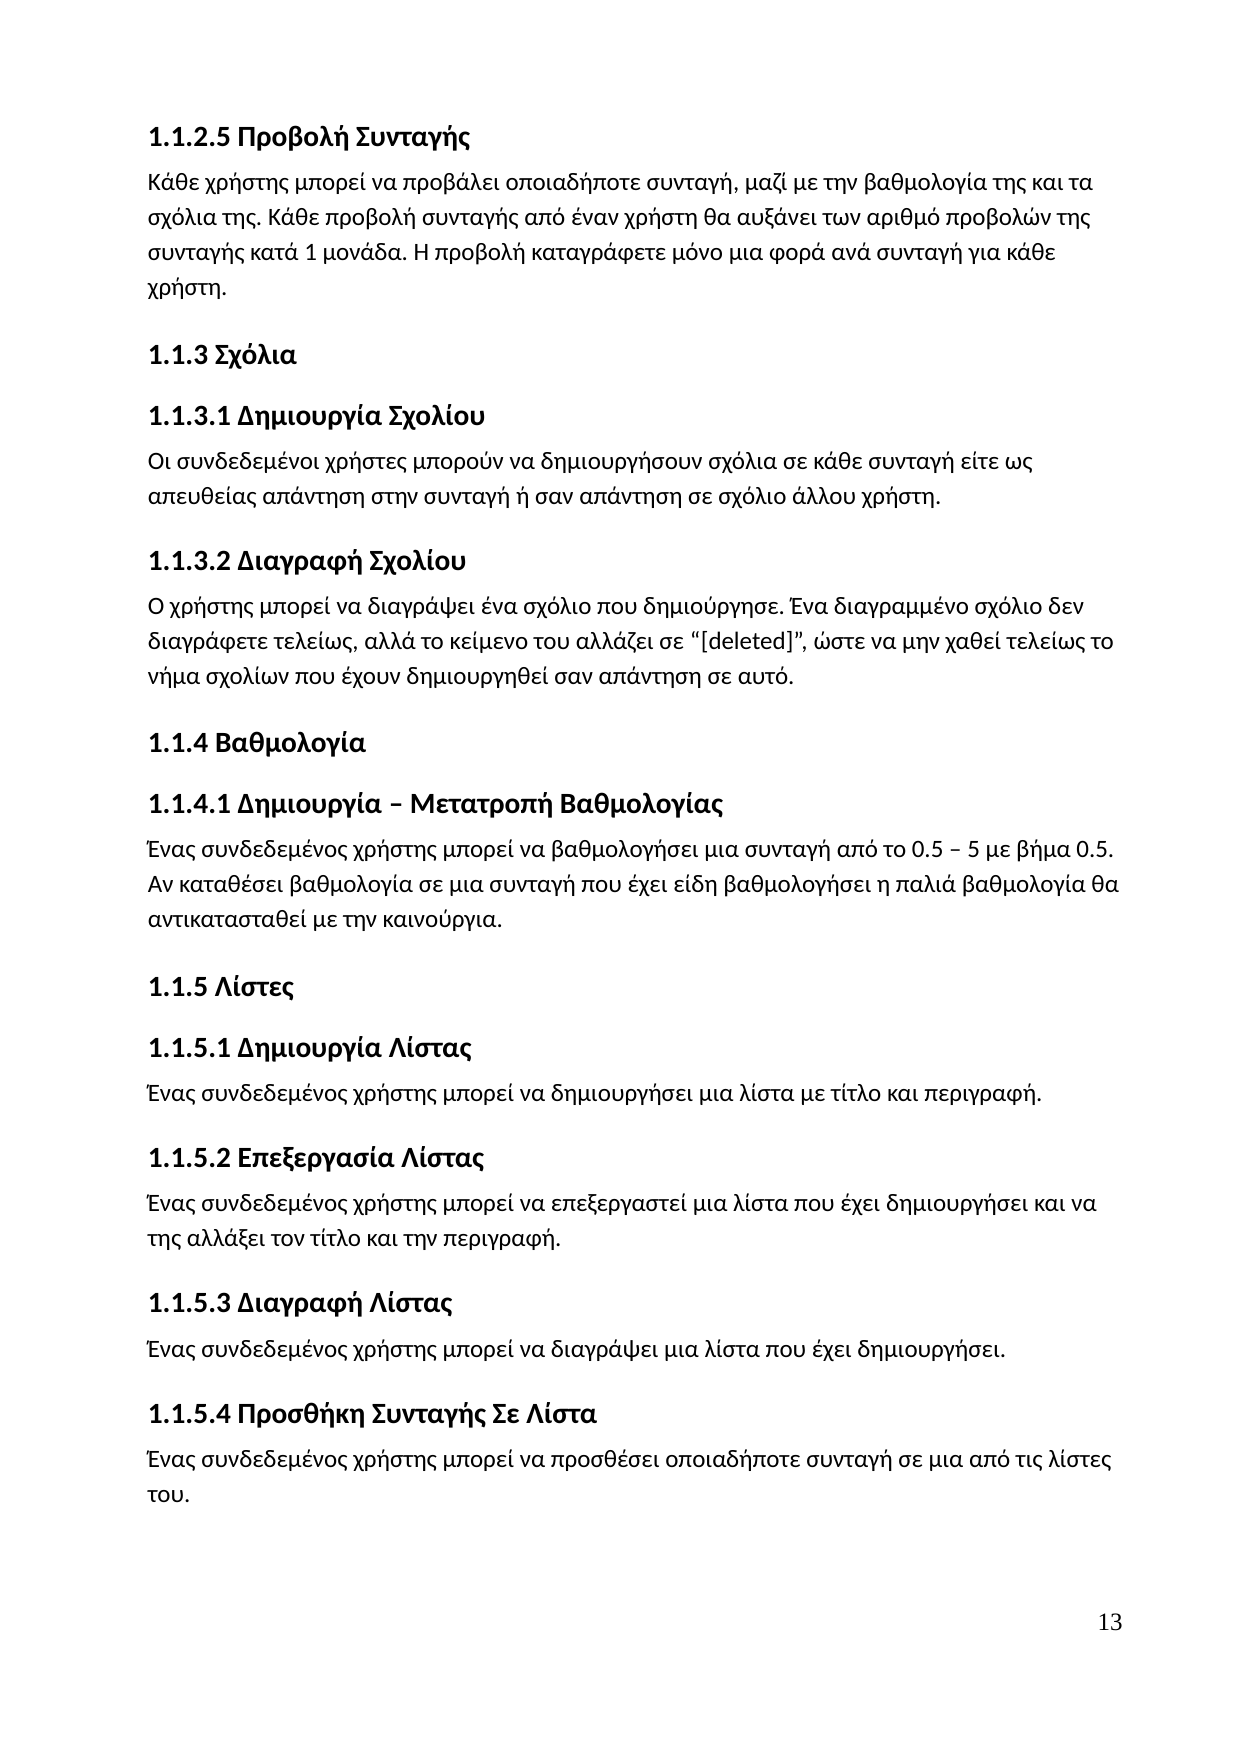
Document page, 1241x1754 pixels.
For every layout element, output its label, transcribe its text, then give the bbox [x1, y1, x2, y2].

text Κάθε χρήστης μπορεί να προβάλει οποιαδήποτε συνταγή, μαζί με την βαθμολογία της και τα σχόλια της. Κάθε προβολή συνταγής από έναν χρήστη θα αυξάνει των αριθμό προβολών της συνταγής κατά 1 μονάδα. Η προβολή καταγράφετε μόνο μια φορά ανά συνταγή για κάθε χρήστη. [148, 166, 1122, 302]
subtitle 1.1.5.3 Διαγραφή Λίστας [148, 1284, 1122, 1320]
subtitle 1.1.4.1 Δημιουργία – Μετατροπή Βαθμολογίας [148, 785, 1122, 821]
subtitle 1.1.5.4 Προσθήκη Συνταγής Σε Λίστα [148, 1395, 1122, 1431]
text Ο χρήστης μπορεί να διαγράψει ένα σχόλιο που δημιούργησε. Ένα διαγραμμένο σχόλιο δεν διαγράφετε τελείως, αλλά το κείμενο του αλλάζει σε “[deleted]”, ώστε να μην χαθεί τελείως το νήμα σχολίων που έχουν δημιουργηθεί σαν απάντηση σε αυτό. [148, 590, 1122, 691]
text Ένας συνδεδεμένος χρήστης μπορεί να διαγράψει μια λίστα που έχει δημιουργήσει. [148, 1333, 1122, 1363]
text Ένας συνδεδεμένος χρήστης μπορεί να βαθμολογήσει μια συνταγή από το 0.5 – 5 με βήμα 0.5. Αν καταθέσει βαθμολογία σε μια συνταγή που έχει είδη βαθμολογήσει η παλιά βαθμολογία θα αντικατασταθεί με την καινούργια. [148, 833, 1122, 934]
text Ένας συνδεδεμένος χρήστης μπορεί να επεξεργαστεί μια λίστα που έχει δημιουργήσει και να της αλλάξει τον τίτλο και την περιγραφή. [148, 1187, 1122, 1253]
subtitle 1.1.4 Βαθμολογία [148, 724, 1122, 760]
text Ένας συνδεδεμένος χρήστης μπορεί να προσθέσει οποιαδήποτε συνταγή σε μια από τις λίστες του. [148, 1443, 1122, 1509]
subtitle 1.1.5.2 Επεξεργασία Λίστας [148, 1139, 1122, 1175]
subtitle 1.1.3.2 Διαγραφή Σχολίου [148, 542, 1122, 578]
subtitle 1.1.3 Σχόλια [148, 336, 1122, 371]
subtitle 1.1.5 Λίστες [148, 968, 1122, 1003]
subtitle 1.1.5.1 Δημιουργία Λίστας [148, 1028, 1122, 1064]
subtitle 1.1.3.1 Δημιουργία Σχολίου [148, 396, 1122, 432]
subtitle 1.1.2.5 Προβολή Συνταγής [148, 118, 1122, 154]
text Ένας συνδεδεμένος χρήστης μπορεί να δημιουργήσει μια λίστα με τίτλο και περιγραφή. [148, 1077, 1122, 1107]
text Οι συνδεδεμένοι χρήστες μπορούν να δημιουργήσουν σχόλια σε κάθε συνταγή είτε ως απευθείας απάντηση στην συνταγή ή σαν απάντηση σε σχόλιο άλλου χρήστη. [148, 445, 1122, 510]
